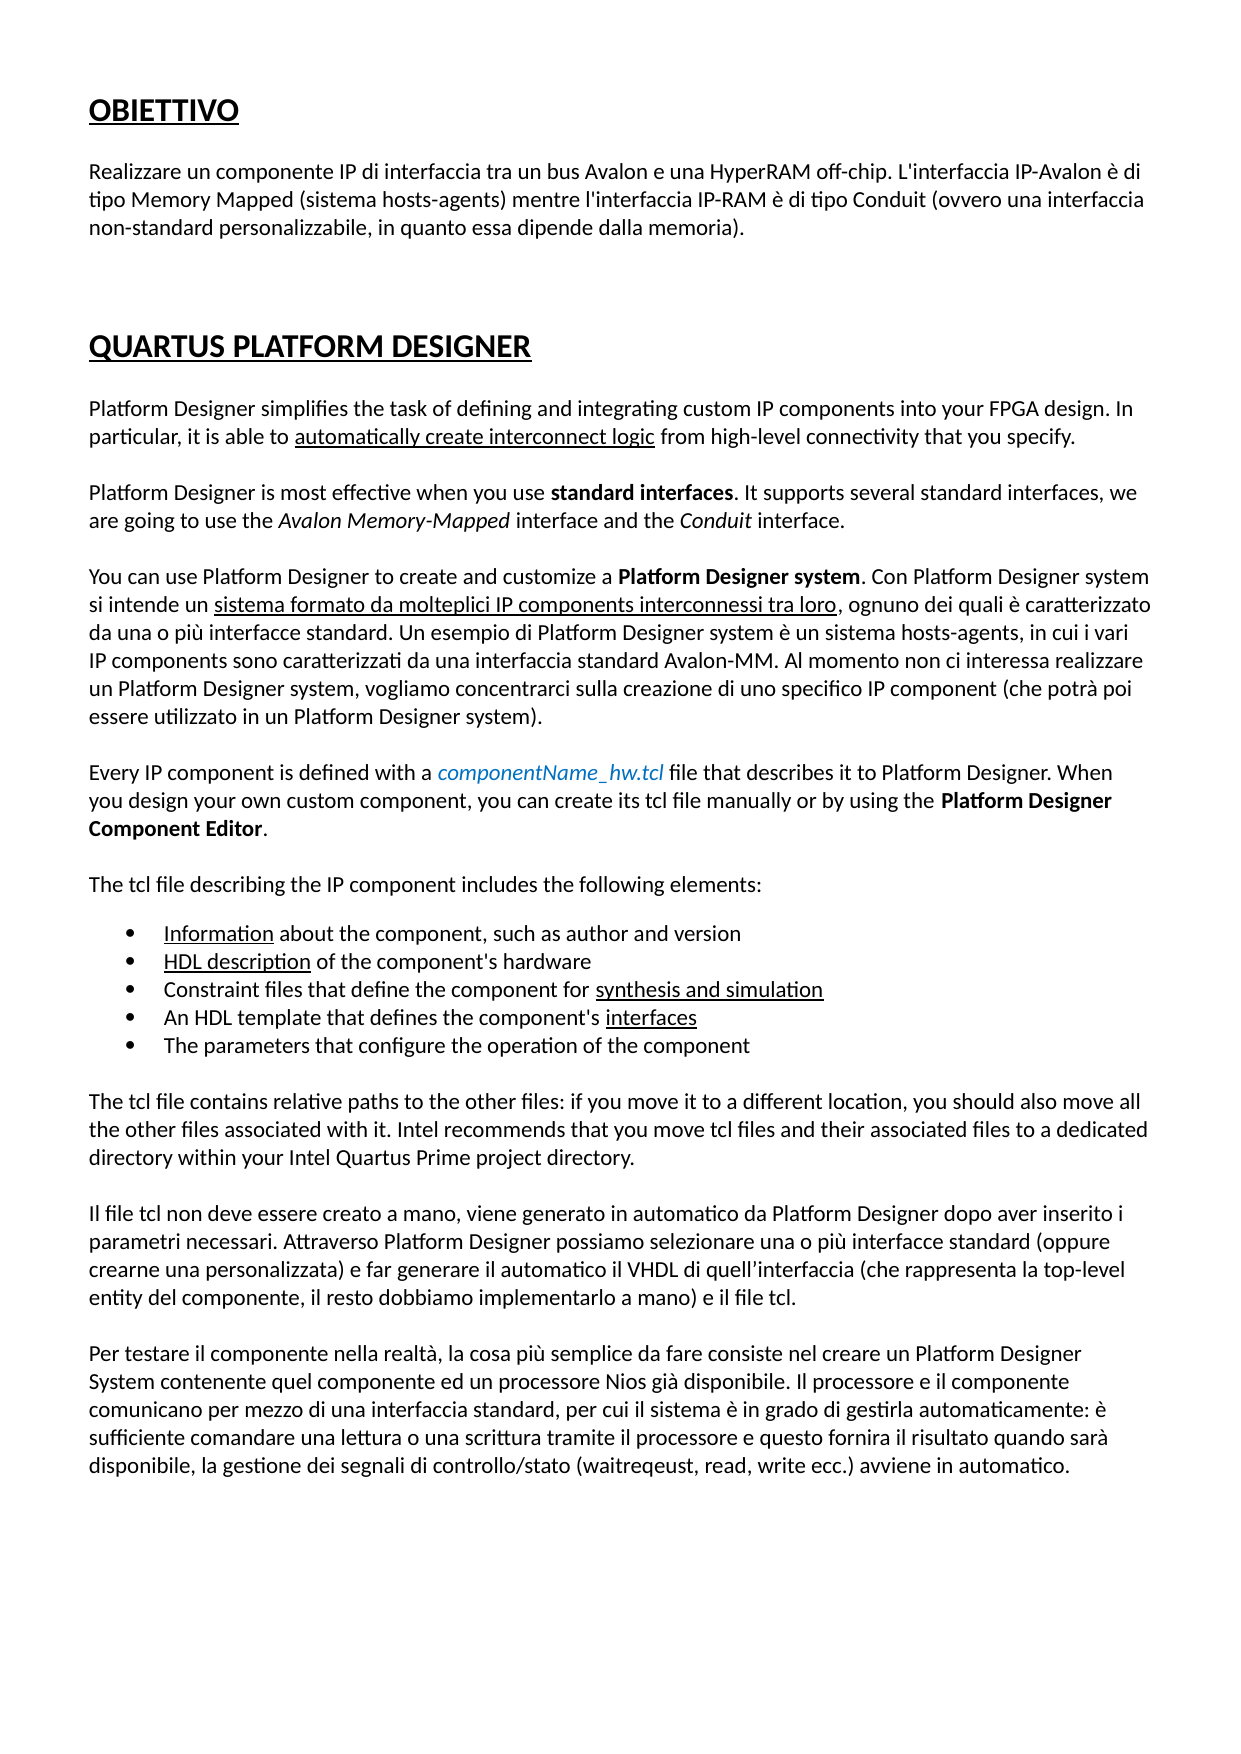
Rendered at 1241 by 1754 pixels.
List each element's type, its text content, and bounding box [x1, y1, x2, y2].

text Every IP component is defined with a componentName_hw.tcl file that describes it to Platform Designer. When you design your own custom component, you can create its tcl file manually or by using the Platform Designer Component Editor. [89, 758, 1152, 843]
text The tcl file describing the IP component includes the following elements: [89, 871, 1152, 899]
text The tcl file contains relative paths to the other files: if you move it to a different location, you should also move all the other files associated with it. Intel recommends that you move tcl files and their associated files to a dedicated directory within your Intel Quartus Prime project directory. [89, 1087, 1152, 1171]
text Realizzare un componente IP di interfaccia tra un bus Avalon e una HyperRAM off-chip. L'interfaccia IP-Avalon è di tipo Memory Mapped (sistema hosts-agents) mentre l'interfaccia IP-RAM è di tipo Conduit (ovvero una interfaccia non-standard personalizzabile, in quanto essa dipende dalla memoria). [89, 157, 1152, 241]
list Constraint files that define the component for synthesis and simulation [126, 975, 1152, 1003]
list HDL description of the component's hardware [126, 947, 1152, 975]
text Platform Designer simplifies the task of defining and integrating custom IP components into your FPGA design. In particular, it is able to automatically create interconnect logic from high-level connectivity that you specify. [89, 394, 1152, 450]
text QUARTUS PLATFORM DESIGNER [89, 326, 1152, 366]
list An HDL template that defines the component's interfaces [126, 1003, 1152, 1031]
text Platform Designer is most effective when you use standard interfaces. It supports several standard interfaces, we are going to use the Avalon Memory-Mapped interface and the Conduit interface. [89, 478, 1152, 534]
list The parameters that configure the operation of the component [126, 1031, 1152, 1059]
list Information about the component, such as author and version [126, 919, 1152, 947]
text You can use Platform Designer to create and customize a Platform Designer system. Con Platform Designer system si intende un sistema formato da molteplici IP components interconnessi tra loro, ognuno dei quali è caratterizzato da una o più interfacce standard. Un esempio di Platform Designer system è un sistema hosts-agents, in cui i vari IP components sono caratterizzati da una interfaccia standard Avalon-MM. Al momento non ci interessa realizzare un Platform Designer system, vogliamo concentrarci sulla creazione di uno specifico IP component (che potrà poi essere utilizzato in un Platform Designer system). [89, 562, 1152, 731]
text Per testare il componente nella realtà, la cosa più semplice da fare consiste nel creare un Platform Designer System contenente quel componente ed un processore Nios già disponibile. Il processore e il componente comunicano per mezzo di una interfaccia standard, per cui il sistema è in grado di gestirla automaticamente: è sufficiente comandare una lettura o una scrittura tramite il processore e questo fornira il risultato quando sarà disponibile, la gestione dei segnali di controllo/stato (waitreqeust, read, write ecc.) avviene in automatico. [89, 1339, 1152, 1479]
text OBIETTIVO [89, 89, 1152, 129]
text Il file tcl non deve essere creato a mano, viene generato in automatico da Platform Designer dopo aver inserito i parametri necessari. Attraverso Platform Designer possiamo selezionare una o più interfacce standard (oppure crearne una personalizzata) e far generare il automatico il VHDL di quell’interfaccia (che rappresenta la top-level entity del componente, il resto dobbiamo implementarlo a mano) e il file tcl. [89, 1199, 1152, 1311]
